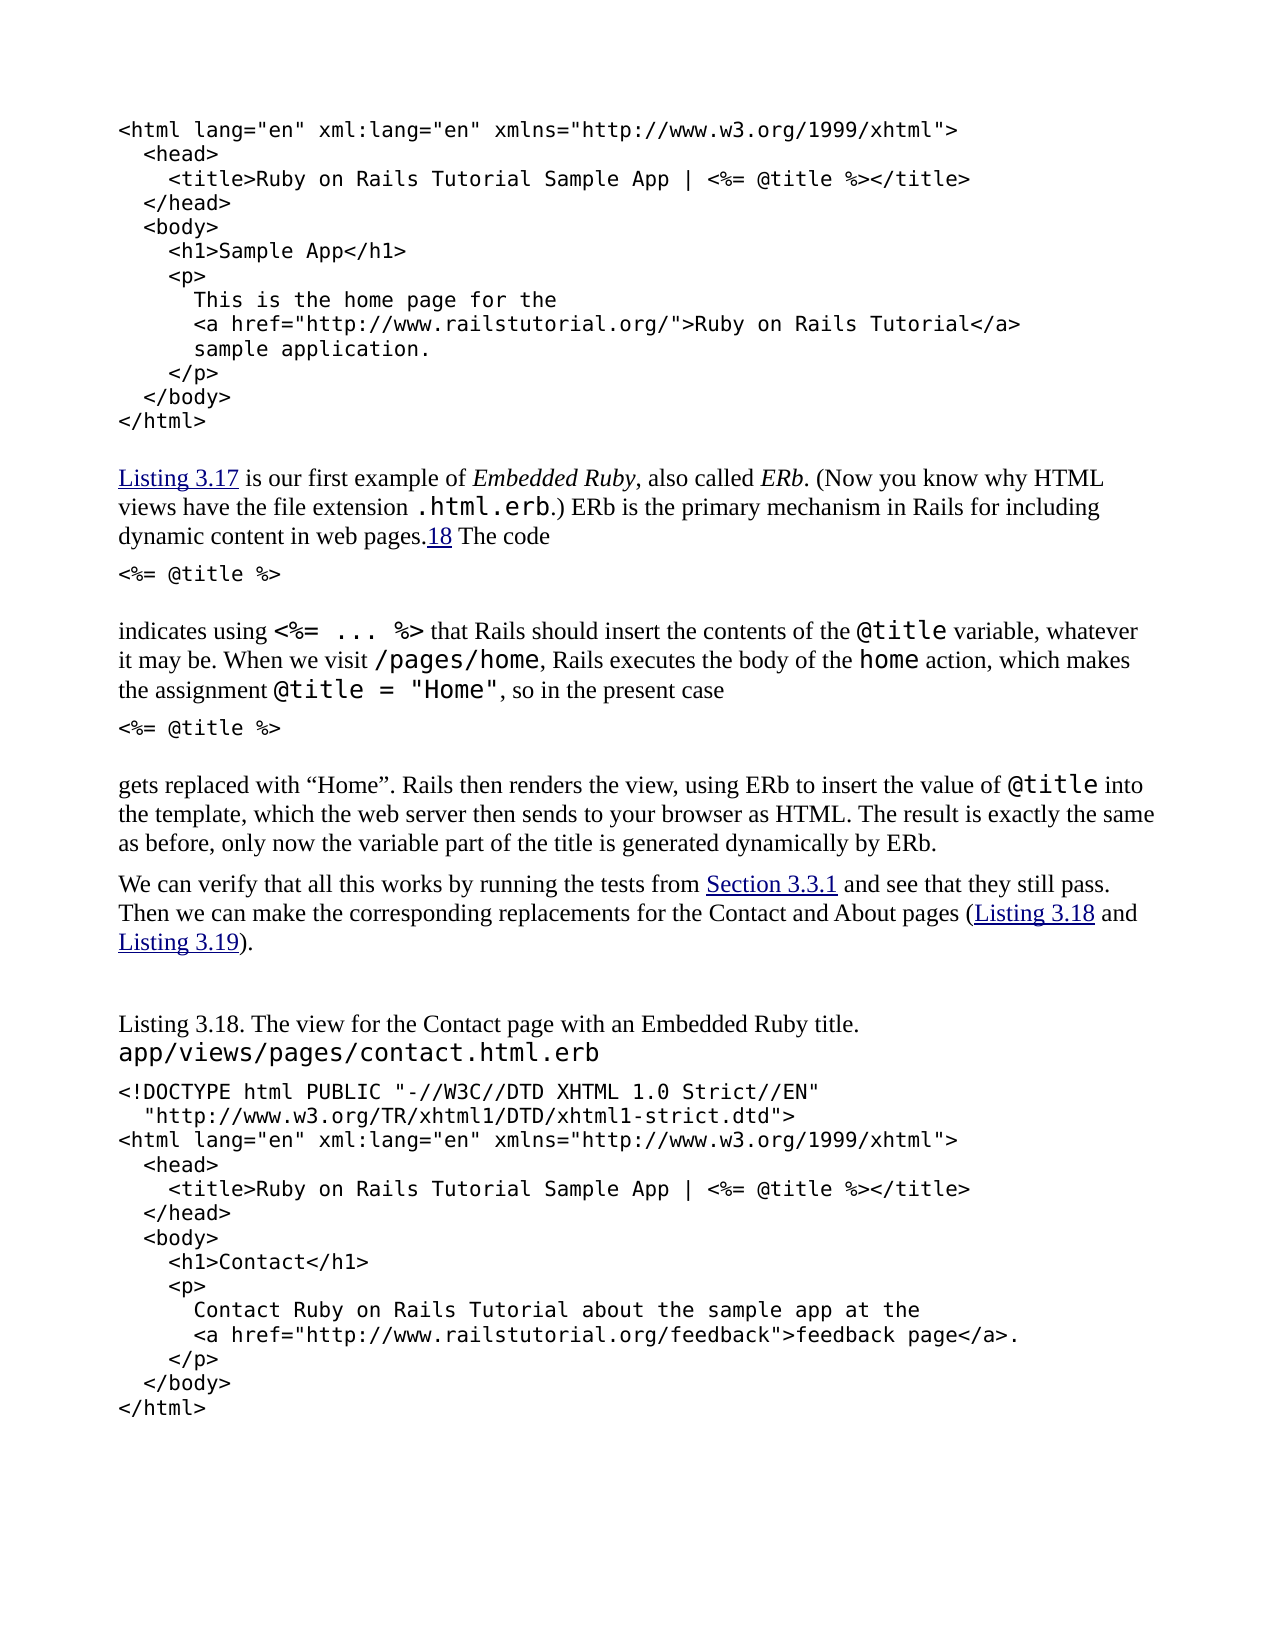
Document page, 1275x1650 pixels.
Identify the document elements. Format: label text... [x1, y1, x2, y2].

text <head> [118, 142, 1157, 167]
text </html> [118, 1396, 1157, 1420]
text <a href="http://www.railstutorial.org/">Ruby on Rails Tutorial</a> [118, 312, 1157, 337]
text This is the home page for the [118, 288, 1157, 312]
text indicates using <%= ... %> that Rails should insert the contents of the @title variable, whatever it may be. When we visit /pages/home, Rails executes the body of the home action, which makes the assignment @title = "Home", so in the present case [118, 616, 1157, 704]
text Listing 3.18. The view for the Contact page with an Embedded Ruby title. app/views/pages/contact.html.erb [118, 1009, 1157, 1067]
text We can verify that all this works by running the tests from Section 3.3.1 and see that they still pass. Then we can make the corresponding replacements for the Contact and About pages (Listing 3.18 and Listing 3.19). [118, 869, 1157, 956]
text <h1>Sample App</h1> [118, 239, 1157, 264]
text <h1>Contact</h1> [118, 1250, 1157, 1274]
text Listing 3.17 is our first example of Embedded Ruby, also called ERb. (Now you know why HTML views have the file extension .html.erb.) ERb is the primary mechanism in Rails for including dynamic content in web pages.18 The code [118, 463, 1157, 550]
text <title>Ruby on Rails Tutorial Sample App | <%= @title %></title> [118, 1177, 1157, 1201]
text sample application. [118, 337, 1157, 361]
text gets replaced with “Home”. Rails then renders the view, using ERb to insert the value of @title into the template, which the web server then sends to your browser as HTML. The result is exactly the same as before, only now the variable part of the title is generated dynamically by ERb. [118, 770, 1157, 857]
text <p> [118, 264, 1157, 288]
text </body> [118, 385, 1157, 409]
text <body> [118, 1226, 1157, 1250]
text <html lang="en" xml:lang="en" xmlns="http://www.w3.org/1999/xhtml"> [118, 118, 1157, 142]
text </head> [118, 1201, 1157, 1226]
text </html> [118, 409, 1157, 434]
text <a href="http://www.railstutorial.org/feedback">feedback page</a>. [118, 1323, 1157, 1347]
text <head> [118, 1153, 1157, 1177]
text </head> [118, 191, 1157, 215]
text <html lang="en" xml:lang="en" xmlns="http://www.w3.org/1999/xhtml"> [118, 1128, 1157, 1153]
text <%= @title %> [118, 562, 1157, 587]
text <!DOCTYPE html PUBLIC "-//W3C//DTD XHTML 1.0 Strict//EN" [118, 1080, 1157, 1104]
text Contact Ruby on Rails Tutorial about the sample app at the [118, 1298, 1157, 1323]
text </body> [118, 1371, 1157, 1396]
text </p> [118, 361, 1157, 385]
text <%= @title %> [118, 716, 1157, 741]
text </p> [118, 1347, 1157, 1371]
text "http://www.w3.org/TR/xhtml1/DTD/xhtml1-strict.dtd"> [118, 1104, 1157, 1128]
text <body> [118, 215, 1157, 239]
text <title>Ruby on Rails Tutorial Sample App | <%= @title %></title> [118, 167, 1157, 191]
text <p> [118, 1274, 1157, 1298]
